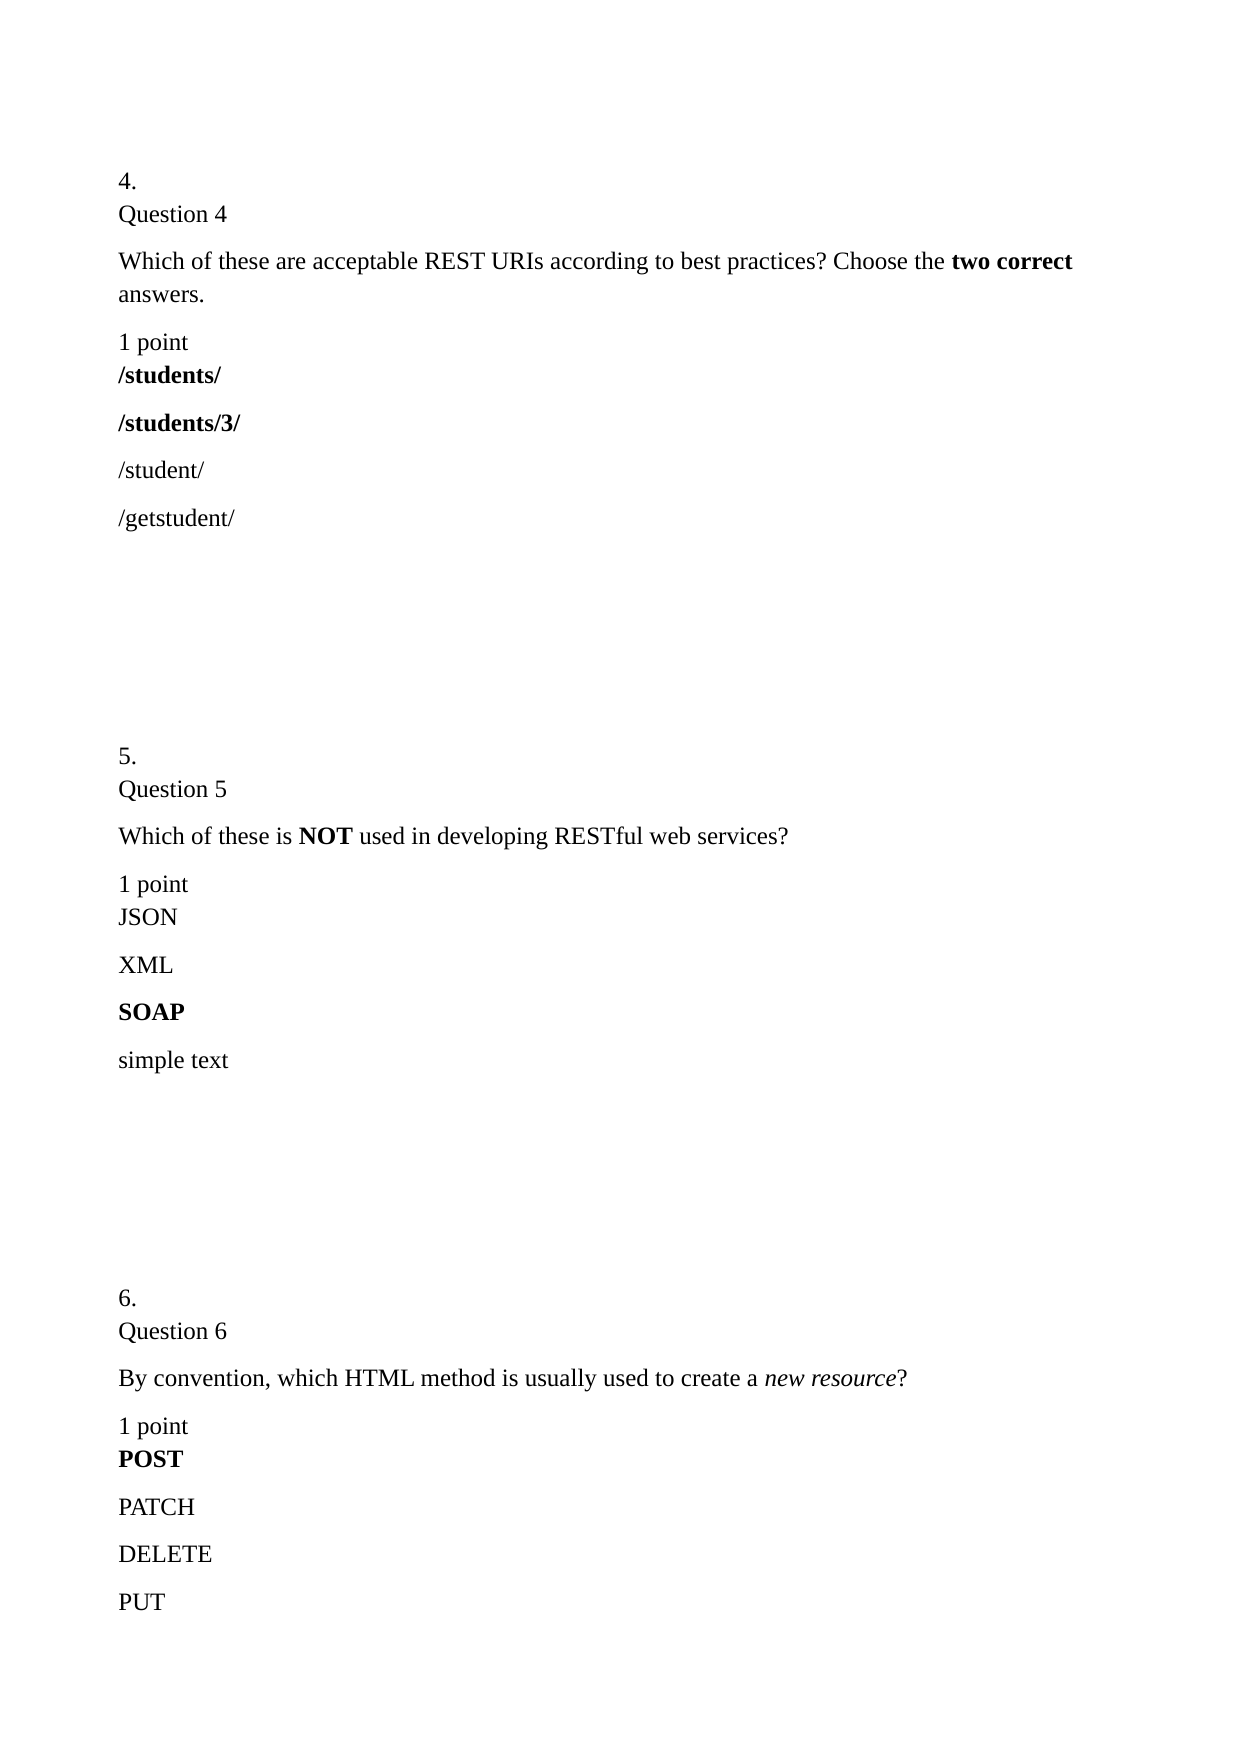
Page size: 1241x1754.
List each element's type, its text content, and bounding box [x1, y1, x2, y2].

text By convention, which HTML method is usually used to create a new resource? [118, 1363, 1122, 1392]
text Question 5 [118, 774, 1122, 803]
text /student/ [118, 455, 1122, 484]
text 1 point [118, 869, 1122, 898]
text 1 point [118, 327, 1122, 356]
text SOAP [118, 997, 1122, 1026]
text 6. [118, 1283, 1122, 1312]
text XML [118, 950, 1122, 978]
text 4. [118, 166, 1122, 194]
text DELETE [118, 1539, 1122, 1568]
text /students/3/ [118, 408, 1122, 436]
text /students/ [118, 360, 1122, 389]
text Question 4 [118, 199, 1122, 227]
text POST [118, 1444, 1122, 1473]
text Question 6 [118, 1316, 1122, 1345]
text simple text [118, 1045, 1122, 1074]
text /getstudent/ [118, 503, 1122, 532]
text Which of these is NOT used in developing RESTful web services? [118, 821, 1122, 850]
text Which of these are acceptable REST URIs according to best practices? Choose the two correct answers. [118, 246, 1122, 308]
text PATCH [118, 1492, 1122, 1521]
text JSON [118, 902, 1122, 931]
text 5. [118, 741, 1122, 769]
text 1 point [118, 1411, 1122, 1440]
text PUT [118, 1587, 1122, 1616]
